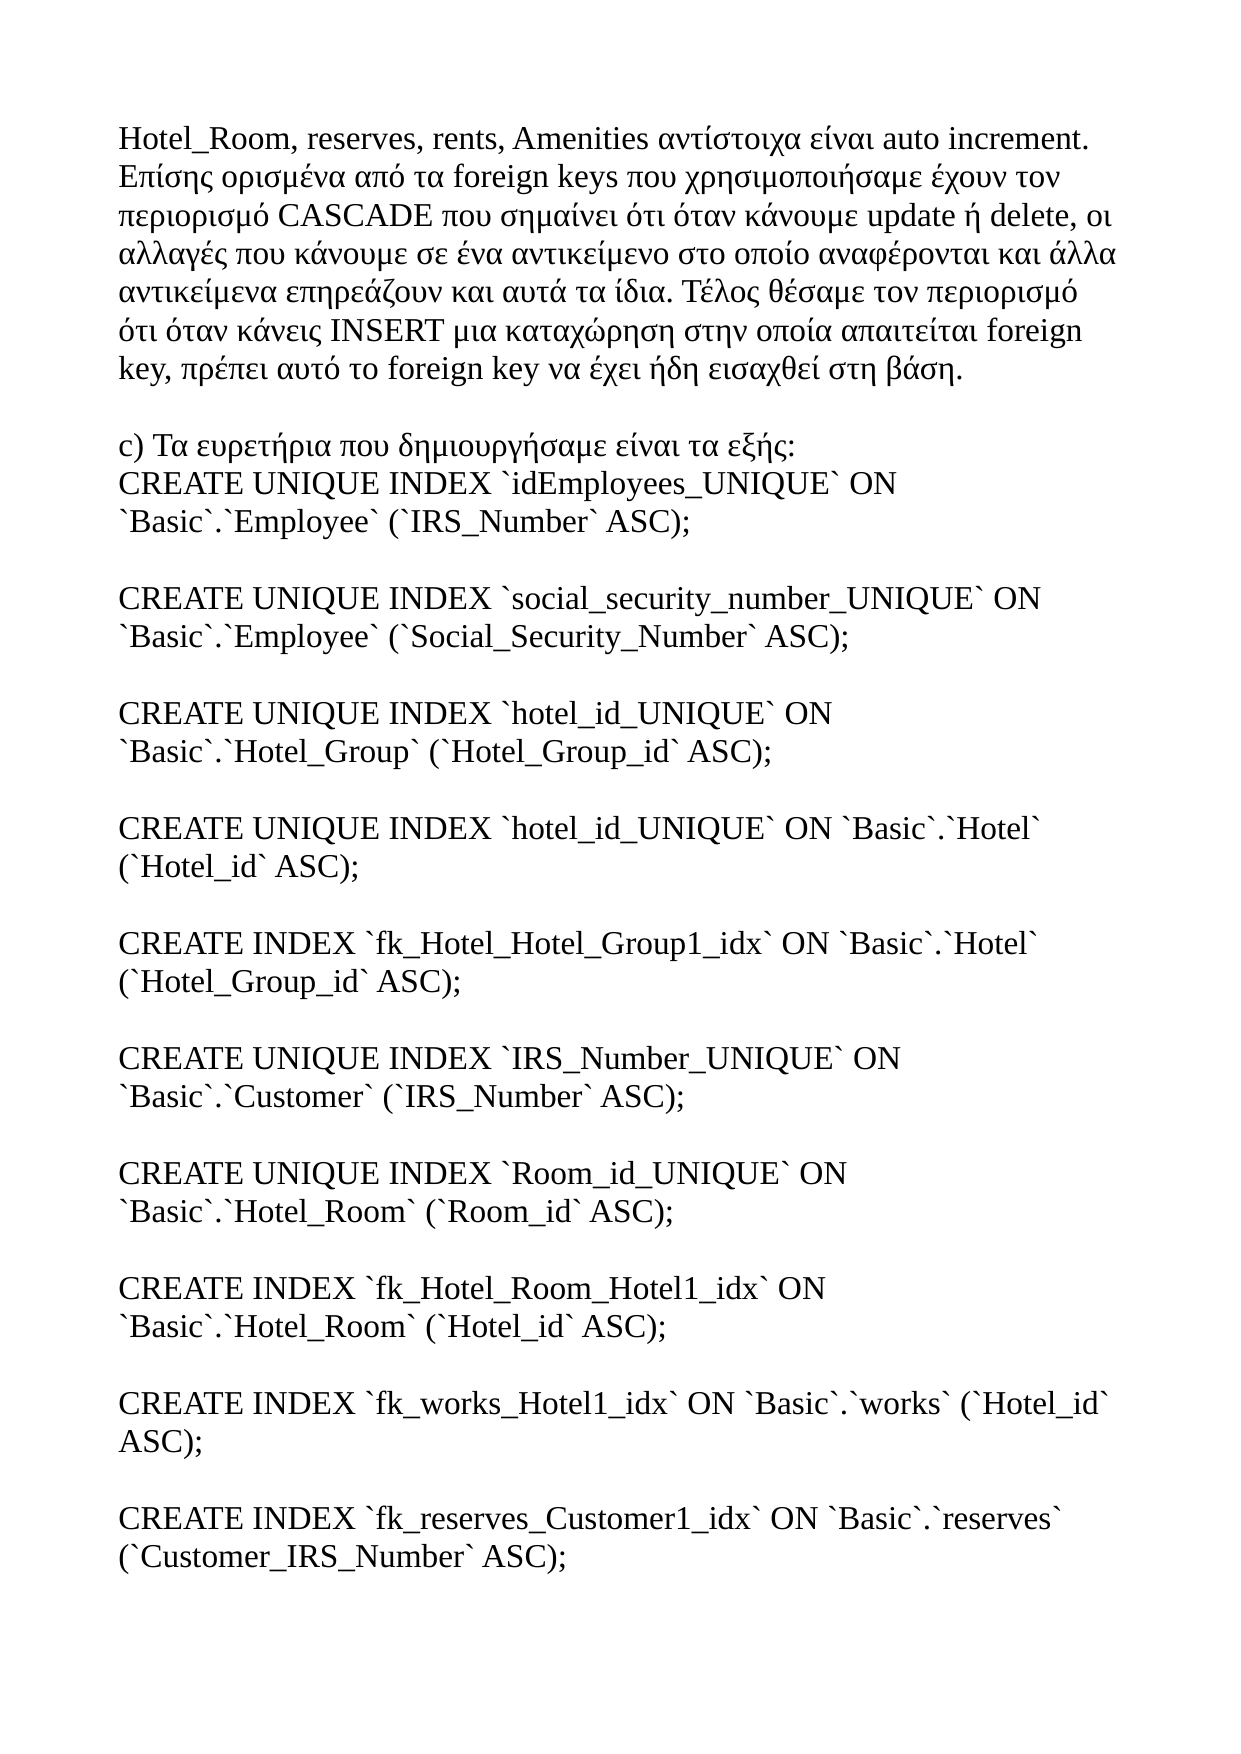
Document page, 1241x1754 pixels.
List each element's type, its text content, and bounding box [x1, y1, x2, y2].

text CREATE UNIQUE INDEX `idEmployees_UNIQUE` ON `Basic`.`Employee` (`IRS_Number` ASC); CREATE UNIQUE INDEX `social_security_number_UNIQUE` ON `Basic`.`Employee` (`Social_Security_Number` ASC); [118, 463, 1122, 655]
text CREATE INDEX `fk_works_Hotel1_idx` ON `Basic`.`works` (`Hotel_id` ASC); [118, 1383, 1122, 1498]
text CREATE UNIQUE INDEX `IRS_Number_UNIQUE` ON `Basic`.`Customer` (`IRS_Number` ASC); [118, 1038, 1122, 1153]
text c) Τα ευρετήρια που δημιουργήσαμε είναι τα εξής: [118, 425, 1122, 463]
text Hotel_Room, reserves, rents, Amenities αντίστοιχα είναι auto increment. Επίσης ορισμένα από τα foreign keys που χρησιμοποιήσαμε έχουν τον περιορισμό CASCADE που σημαίνει ότι όταν κάνουμε update ή delete, οι αλλαγές που κάνουμε σε ένα αντικείμενο στο οποίο αναφέρονται και άλλα αντικείμενα επηρεάζουν και αυτά τα ίδια. Τέλος θέσαμε τον περιορισμό ότι όταν κάνεις INSERT μια καταχώρηση στην οποία απαιτείται foreign key, πρέπει αυτό το foreign key να έχει ήδη εισαχθεί στη βάση. [118, 118, 1122, 386]
text CREATE UNIQUE INDEX `hotel_id_UNIQUE` ON `Basic`.`Hotel_Group` (`Hotel_Group_id` ASC); [118, 693, 1122, 808]
text CREATE UNIQUE INDEX `hotel_id_UNIQUE` ON `Basic`.`Hotel` (`Hotel_id` ASC); CREATE INDEX `fk_Hotel_Hotel_Group1_idx` ON `Basic`.`Hotel` (`Hotel_Group_id` ASC); [118, 808, 1122, 1038]
text CREATE UNIQUE INDEX `Room_id_UNIQUE` ON `Basic`.`Hotel_Room` (`Room_id` ASC); CREATE INDEX `fk_Hotel_Room_Hotel1_idx` ON `Basic`.`Hotel_Room` (`Hotel_id` ASC); [118, 1153, 1122, 1383]
text CREATE INDEX `fk_reserves_Customer1_idx` ON `Basic`.`reserves` (`Customer_IRS_Number` ASC); [118, 1498, 1122, 1613]
